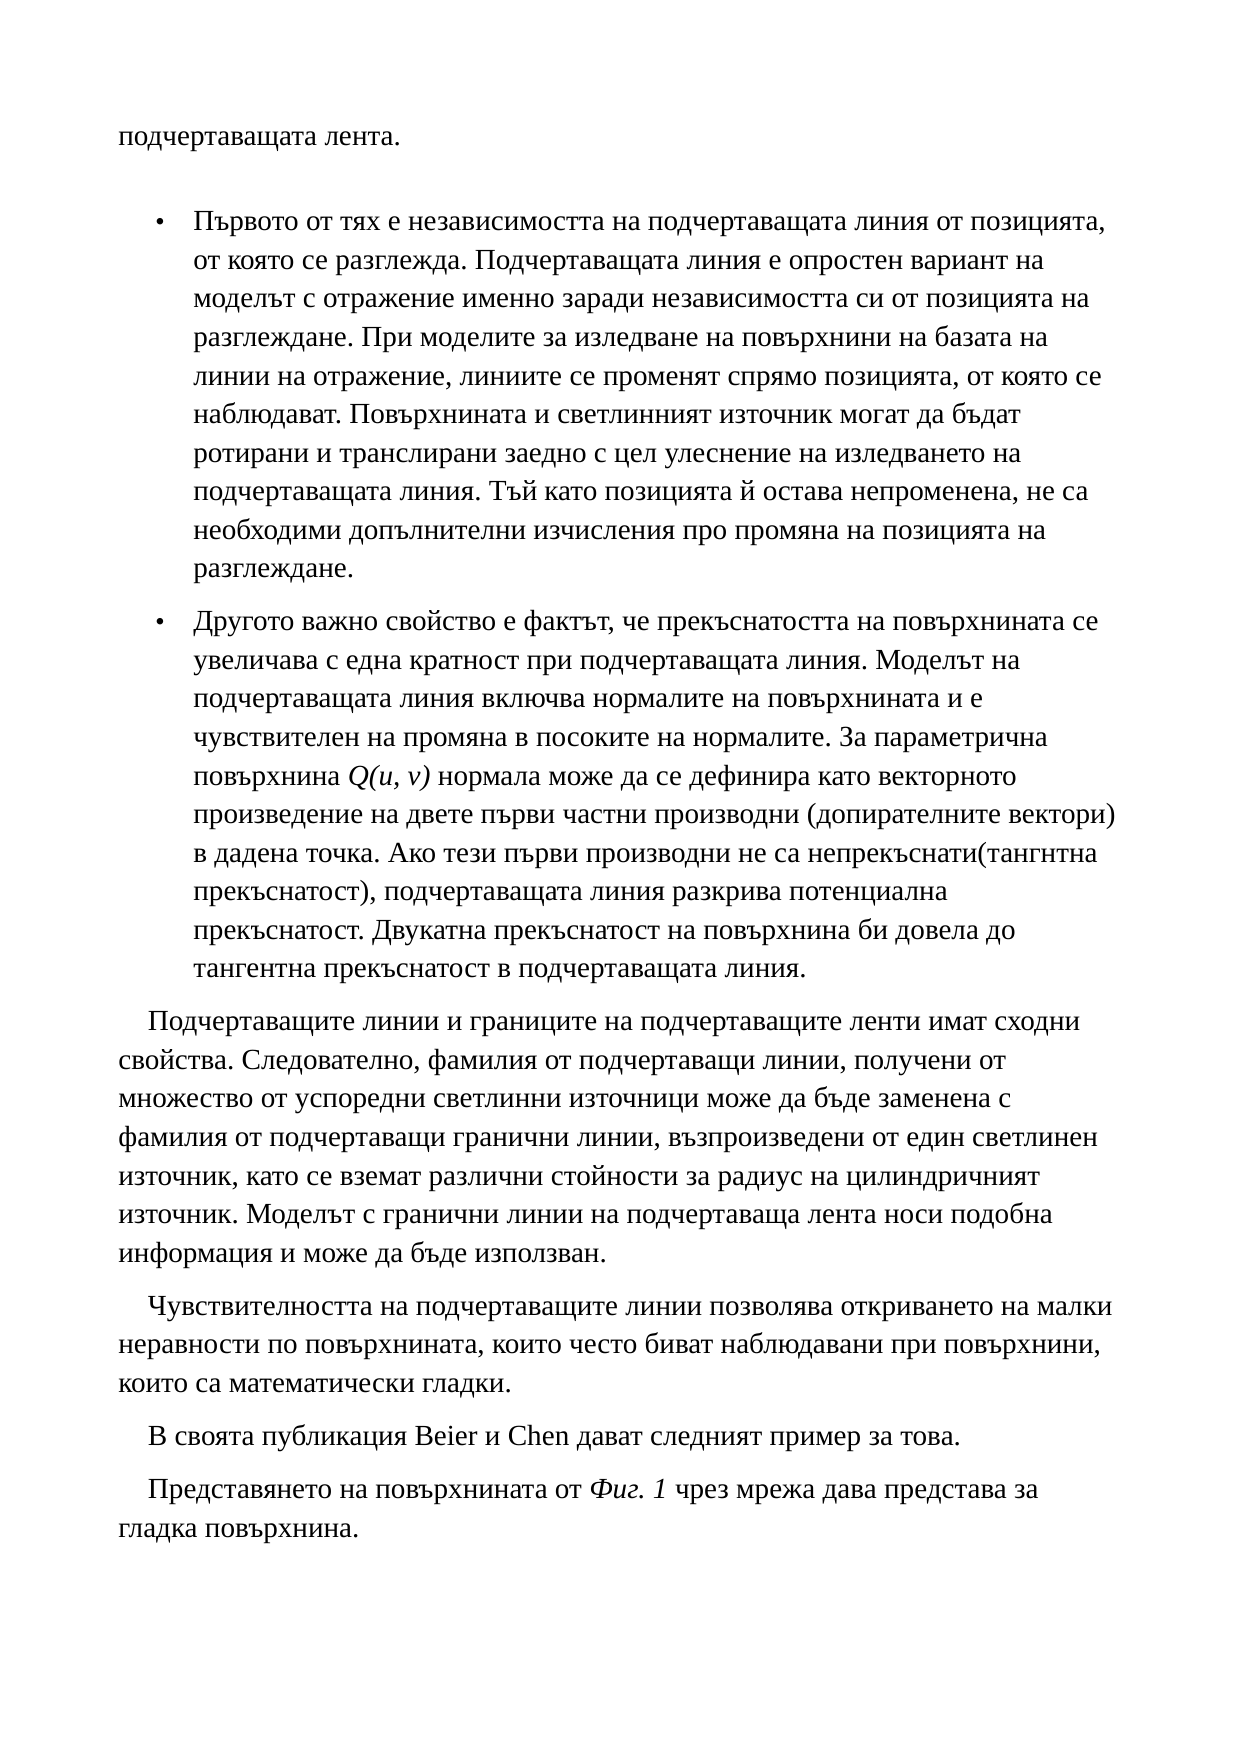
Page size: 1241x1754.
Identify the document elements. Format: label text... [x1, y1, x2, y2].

text Подчертаващите линии и границите на подчертаващите ленти имат сходни свойства. Следователно, фамилия от подчертаващи линии, получени от множество от успоредни светлинни източници може да бъде заменена с фамилия от подчертаващи гранични линии, възпроизведени от един светлинен източник, като се вземат различни стойности за радиус на цилиндричният източник. Моделът с гранични линии на подчертаваща лента носи подобна информация и може да бъде използван. [118, 1003, 1122, 1268]
text подчертаващата лента. [118, 118, 1122, 185]
text В своята публикация Beier и Chen дават следният пример за това. [118, 1418, 1122, 1452]
text Чувствителността на подчертаващите линии позволява откриването на малки неравности по повърхнината, които често биват наблюдавани при повърхнини, които са математически гладки. [118, 1288, 1122, 1398]
list Другото важно свойство е фактът, че прекъснатостта на повърхнината се увеличава с една кратност при подчертаващата линия. Моделът на подчертаващата линия включва нормалите на повърхнината и е чувствителен на промяна в посоките на нормалите. За параметрична повърхнина Q(u, v) нормала може да се дефинира като векторното произведение на двете първи частни производни (допирателните вектори) в дадена точка. Ако тези първи производни не са непрекъснати(тангнтна прекъснатост), подчертаващата линия разкрива потенциална прекъснатост. Двукатна прекъснатост на повърхнина би довела до тангентна прекъснатост в подчертаващата линия. [156, 603, 1122, 984]
list Първото от тях е независимостта на подчертаващата линия от позицията, от която се разглежда. Подчертаващата линия е опростен вариант на моделът с отражение именно заради независимостта си от позицията на разглеждане. При моделите за изледване на повърхнини на базата на линии на отражение, линиите се променят спрямо позицията, от която се наблюдават. Повърхнината и светлинният източник могат да бъдат ротирани и транслирани заедно с цел улеснение на изледването на подчертаващата линия. Тъй като позицията й остава непроменена, не са необходими допълнителни изчисления про промяна на позицията на разглеждане. [156, 203, 1122, 584]
text Представянето на повърхнината от Фиг. 1 чрез мрежа дава представа за гладка повърхнина. [118, 1471, 1122, 1543]
